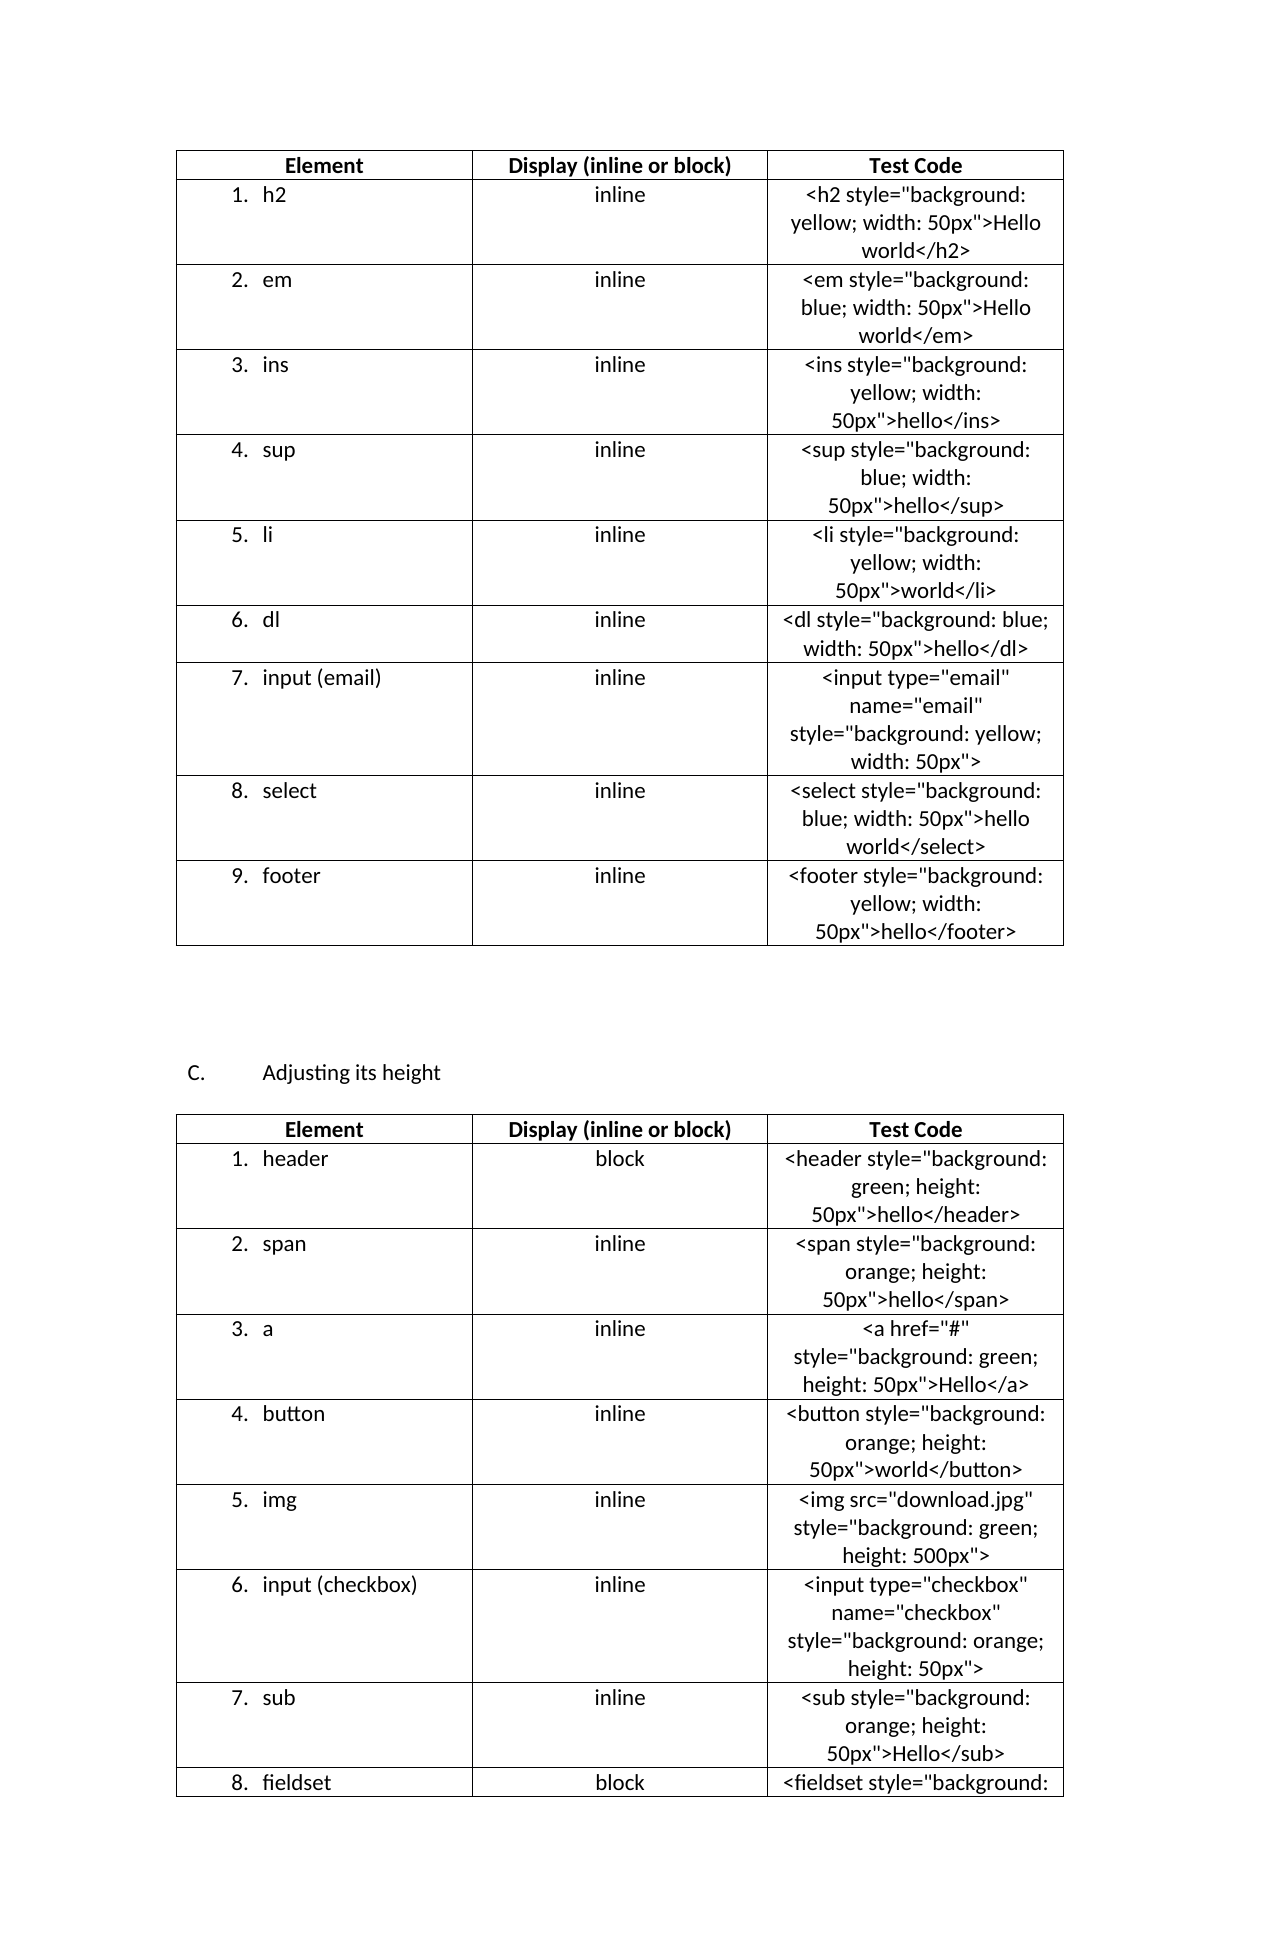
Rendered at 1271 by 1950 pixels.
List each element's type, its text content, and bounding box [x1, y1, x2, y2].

table_cell block [473, 1768, 483, 1796]
table_cell span [177, 1229, 472, 1313]
table_cell sub [177, 1683, 472, 1767]
table_cell inline [473, 861, 767, 945]
table_cell inline [473, 663, 767, 775]
table_cell select [177, 776, 472, 860]
table_cell input (email) [177, 663, 472, 775]
table_cell inline [473, 606, 767, 662]
table_cell sup [177, 435, 472, 519]
table_cell header [177, 1144, 472, 1228]
table_cell h2 [177, 180, 472, 264]
table_cell inline [473, 1485, 767, 1569]
table_cell em [177, 265, 472, 349]
table_cell inline [473, 350, 767, 434]
table_cell img [177, 1485, 472, 1569]
table_header Element [461, 151, 472, 179]
table_cell inline [473, 265, 767, 349]
table_cell inline [473, 1315, 767, 1398]
table_cell button [177, 1400, 472, 1484]
table_cell a [177, 1315, 472, 1398]
table_cell ins [177, 350, 472, 434]
table_header Element [177, 1115, 188, 1143]
table_header Test Code [1053, 1115, 1063, 1143]
table_cell inline [473, 180, 767, 264]
table_cell footer [177, 861, 472, 945]
table_cell inline [473, 1229, 767, 1313]
table_header Test Code [1053, 151, 1063, 179]
table_cell li [177, 521, 472, 604]
table_cell input (checkbox) [177, 1570, 472, 1682]
table_cell dl [177, 606, 472, 662]
table_header Test Code [768, 151, 779, 179]
table_cell inline [473, 1683, 767, 1767]
table_cell inline [473, 776, 767, 860]
table_cell block [757, 1768, 767, 1796]
table_cell inline [473, 1400, 767, 1484]
table_header Element [177, 151, 188, 179]
table_cell inline [473, 1570, 767, 1682]
table_header Test Code [768, 1115, 779, 1143]
table_header Element [461, 1115, 472, 1143]
table_cell inline [473, 521, 767, 604]
table_cell block [473, 1144, 767, 1228]
table_cell fieldset [461, 1768, 472, 1796]
list Adjusting its height [187, 1058, 1083, 1086]
table_cell inline [473, 435, 767, 519]
